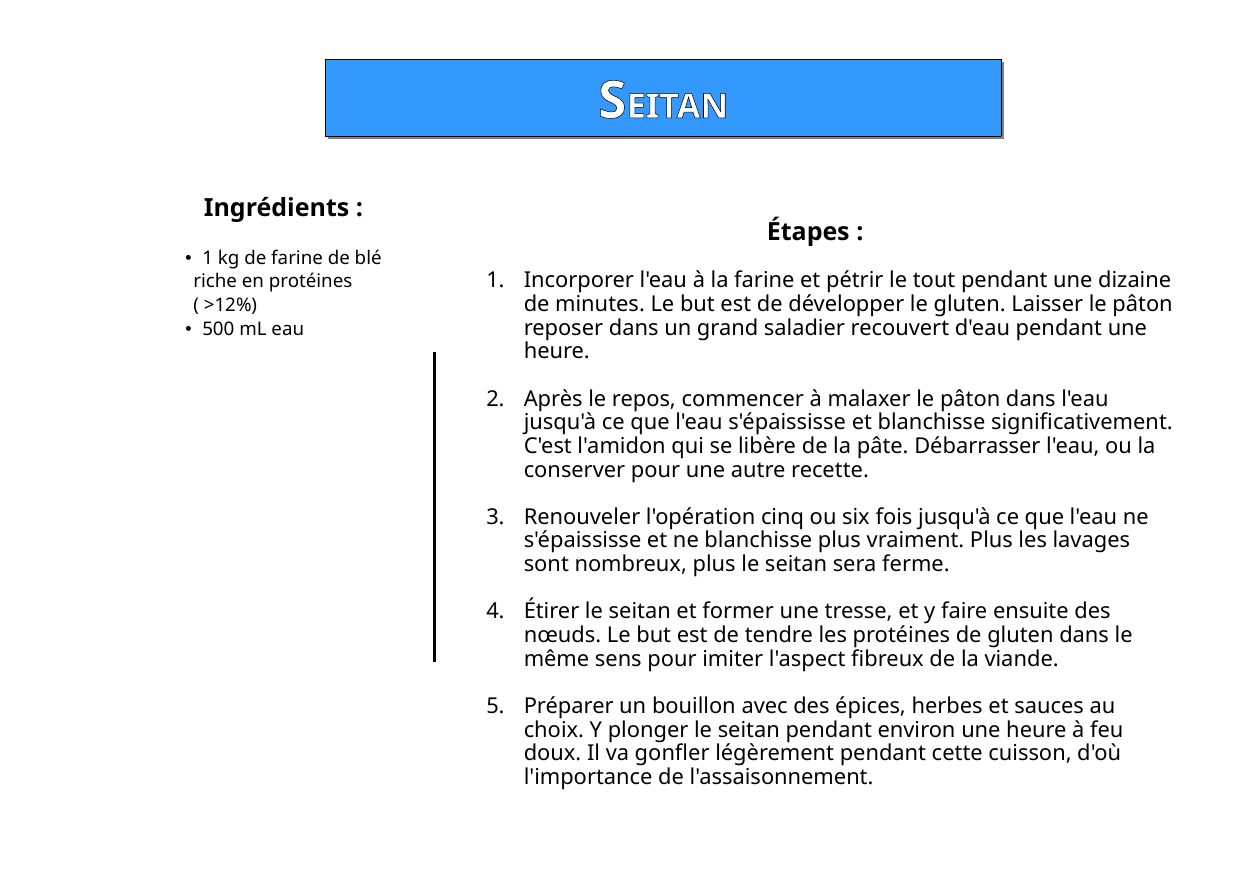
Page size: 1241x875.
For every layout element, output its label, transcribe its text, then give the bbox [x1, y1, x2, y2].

list 1 kg de farine de blé riche en protéines ( >12%) [185, 245, 419, 316]
list Renouveler l'opération cinq ou six fois jusqu'à ce que l'eau ne s'épaississe et ne blanchisse plus vraiment. Plus les lavages sont nombreux, plus le seitan sera ferme. [486, 505, 1181, 576]
text Ingrédients : [148, 198, 419, 222]
list Incorporer l'eau à la farine et pétrir le tout pendant une dizaine de minutes. Le but est de développer le gluten. Laisser le pâton reposer dans un grand saladier recouvert d'eau pendant une heure. [486, 269, 1181, 363]
list Préparer un bouillon avec des épices, herbes et sauces au choix. Y plonger le seitan pendant environ une heure à feu doux. Il va gonfler légèrement pendant cette cuisson, d'où l'importance de l'assaisonnement. [486, 694, 1181, 789]
list 500 mL eau [185, 316, 419, 340]
list Étirer le seitan et former une tresse, et y faire ensuite des nœuds. Le but est de tendre les protéines de gluten dans le même sens pour imiter l'aspect fibreux de la viande. [486, 600, 1181, 671]
list Après le repos, commencer à malaxer le pâton dans l'eau jusqu'à ce que l'eau s'épaississe et blanchisse significativement. C'est l'amidon qui se libère de la pâte. Débarrasser l'eau, ou la conserver pour une autre recette. [486, 387, 1181, 482]
text Étapes : [448, 222, 1181, 245]
